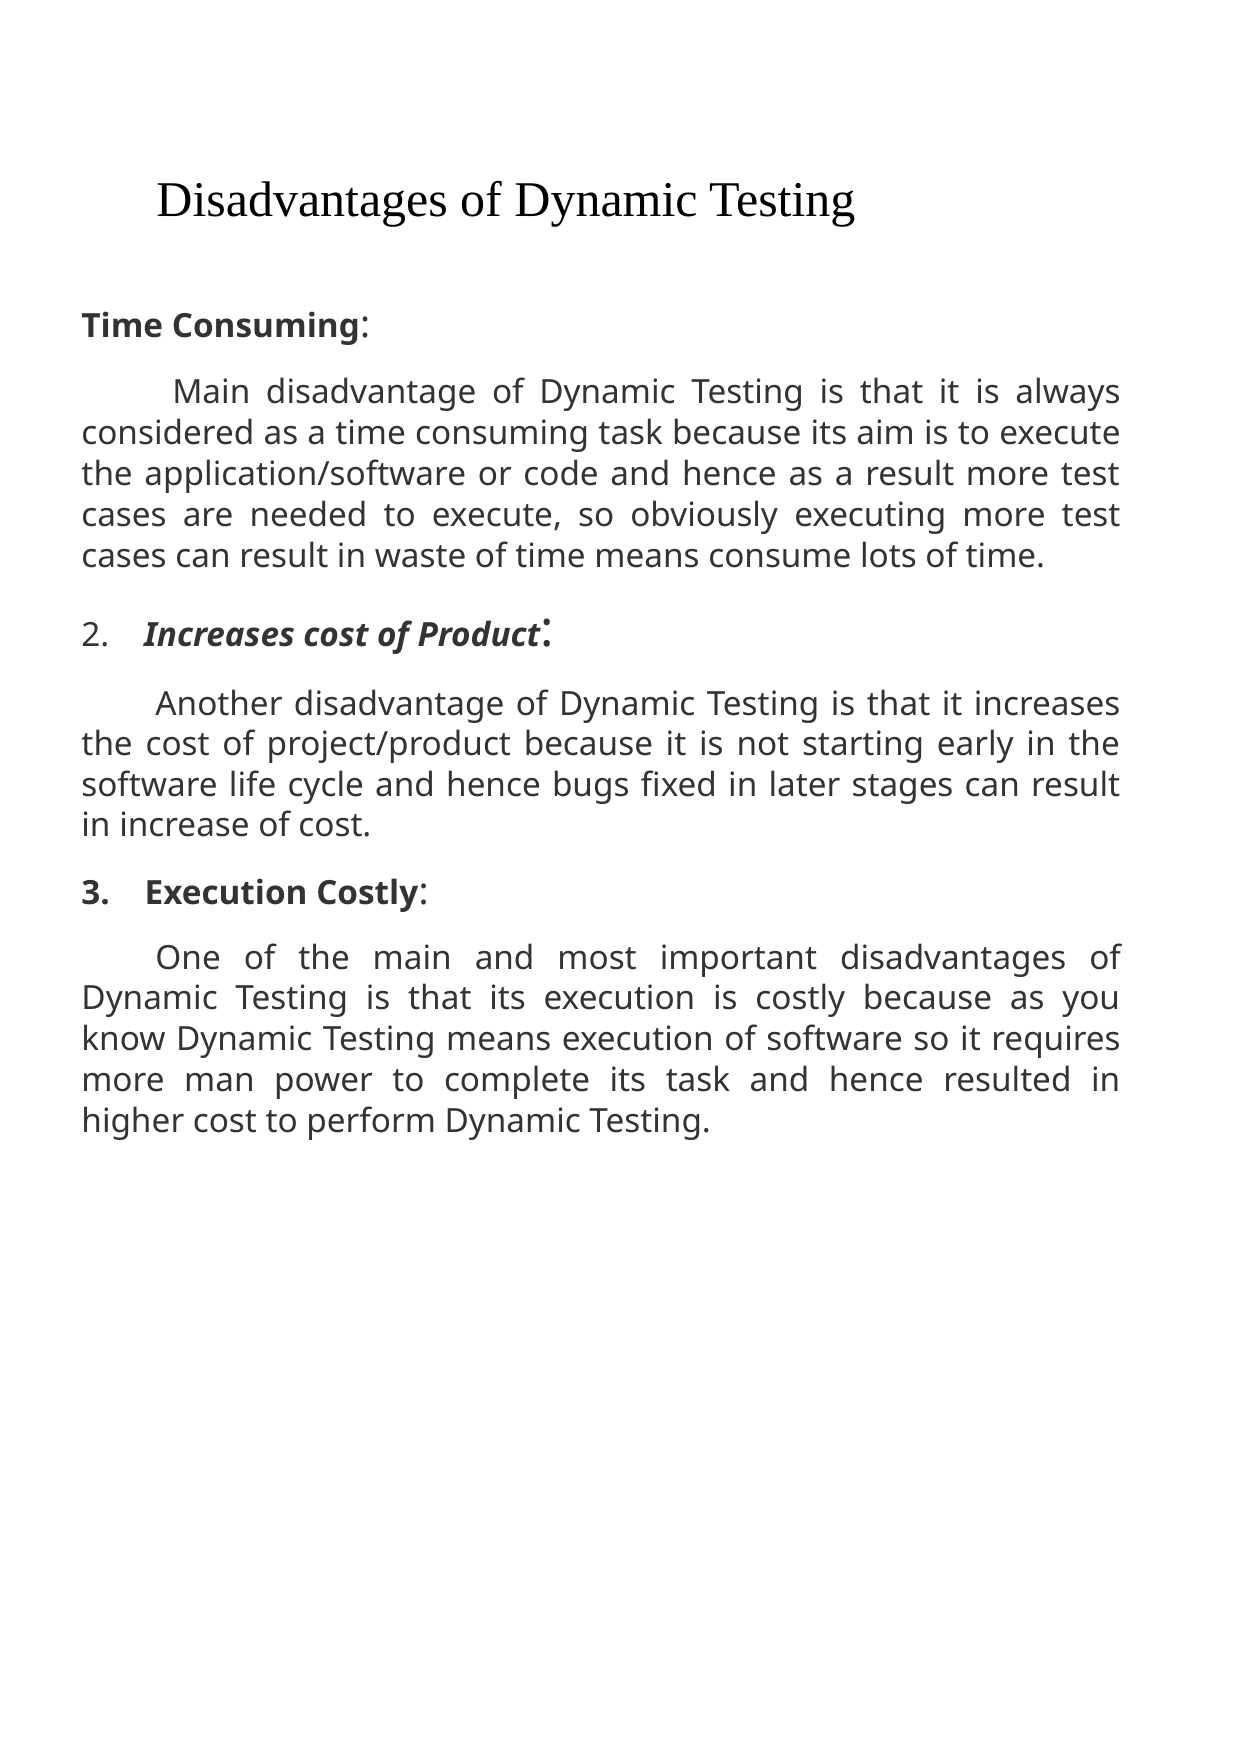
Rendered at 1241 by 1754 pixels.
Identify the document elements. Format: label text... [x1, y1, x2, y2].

title Disadvantages of Dynamic Testing [119, 175, 1122, 227]
title Another disadvantage of Dynamic Testing is that it increases the cost of project/product because it is not starting early in the software life cycle and hence bugs fixed in later stages can result in increase of cost. [81, 680, 1122, 847]
title Main disadvantage of Dynamic Testing is that it is always considered as a time consuming task because its aim is to execute the application/software or code and hence as a result more test cases are needed to execute, so obviously executing more test cases can result in waste of time means consume lots of time. [81, 367, 1122, 577]
title 2. Increases cost of Product: [81, 598, 1122, 659]
title Time Consuming: [81, 301, 1122, 346]
title 3. Execution Costly: [81, 867, 1122, 913]
title One of the main and most important disadvantages of Dynamic Testing is that its execution is costly because as you know Dynamic Testing means execution of software so it requires more man power to complete its task and hence resulted in higher cost to perform Dynamic Testing. [81, 934, 1122, 1142]
